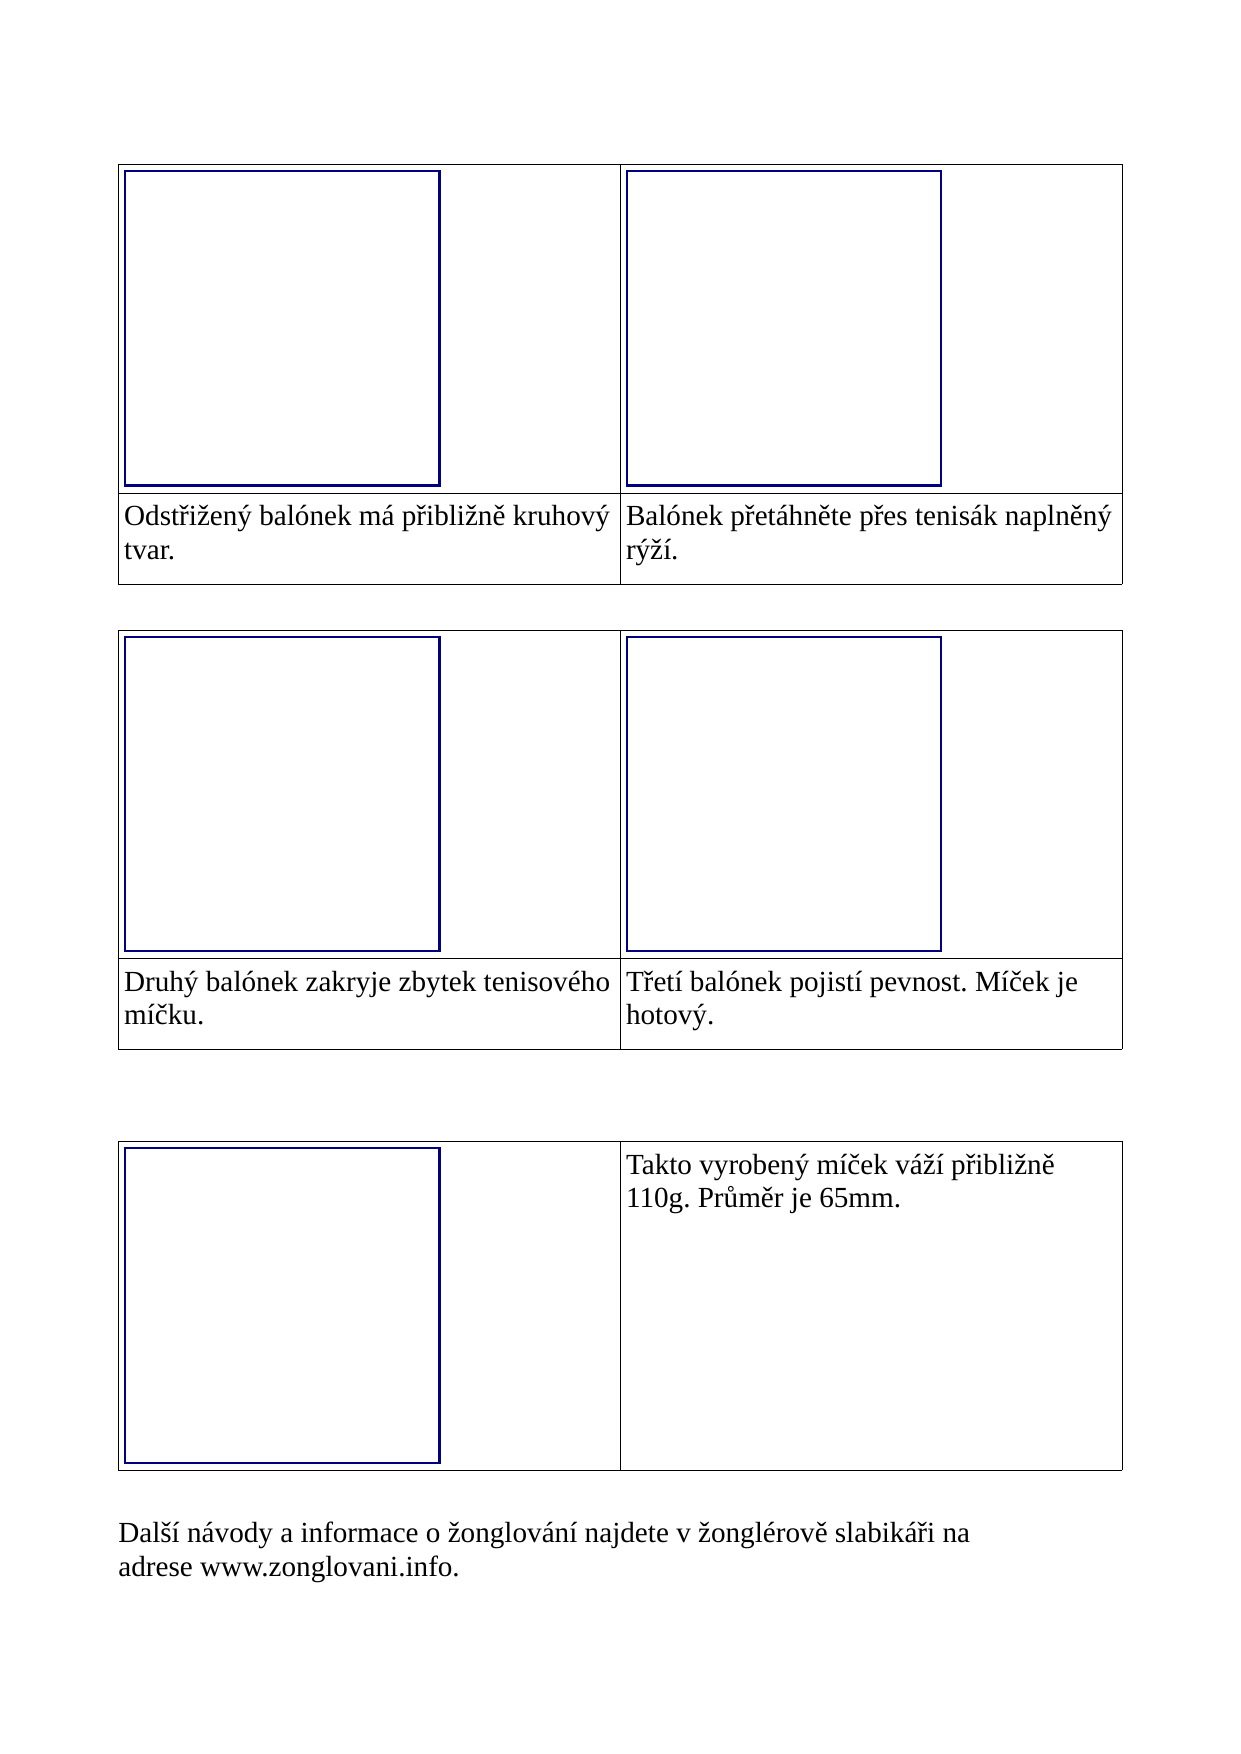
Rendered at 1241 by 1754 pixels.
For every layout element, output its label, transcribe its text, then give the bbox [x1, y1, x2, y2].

text Další návody a informace o žonglování najdete v žonglérově slabikáři na adrese www.zonglovani.info. [118, 1516, 1122, 1583]
table_header [119, 631, 620, 958]
table_cell Druhý balónek zakryje zbytek tenisového míčku. [119, 959, 620, 1049]
table_cell Třetí balónek pojistí pevnost. Míček je hotový. [621, 959, 1122, 1049]
table_header [119, 165, 620, 492]
table_header Takto vyrobený míček váží přibližně 110g. Průměr je 65mm. [621, 1142, 1122, 1469]
table_cell Balónek přetáhněte přes tenisák naplněný rýží. [621, 494, 1122, 583]
table_header [621, 631, 1122, 958]
table_header [119, 1142, 620, 1469]
table_header [621, 165, 1122, 492]
table_cell Odstřižený balónek má přibližně kruhový tvar. [119, 494, 620, 583]
